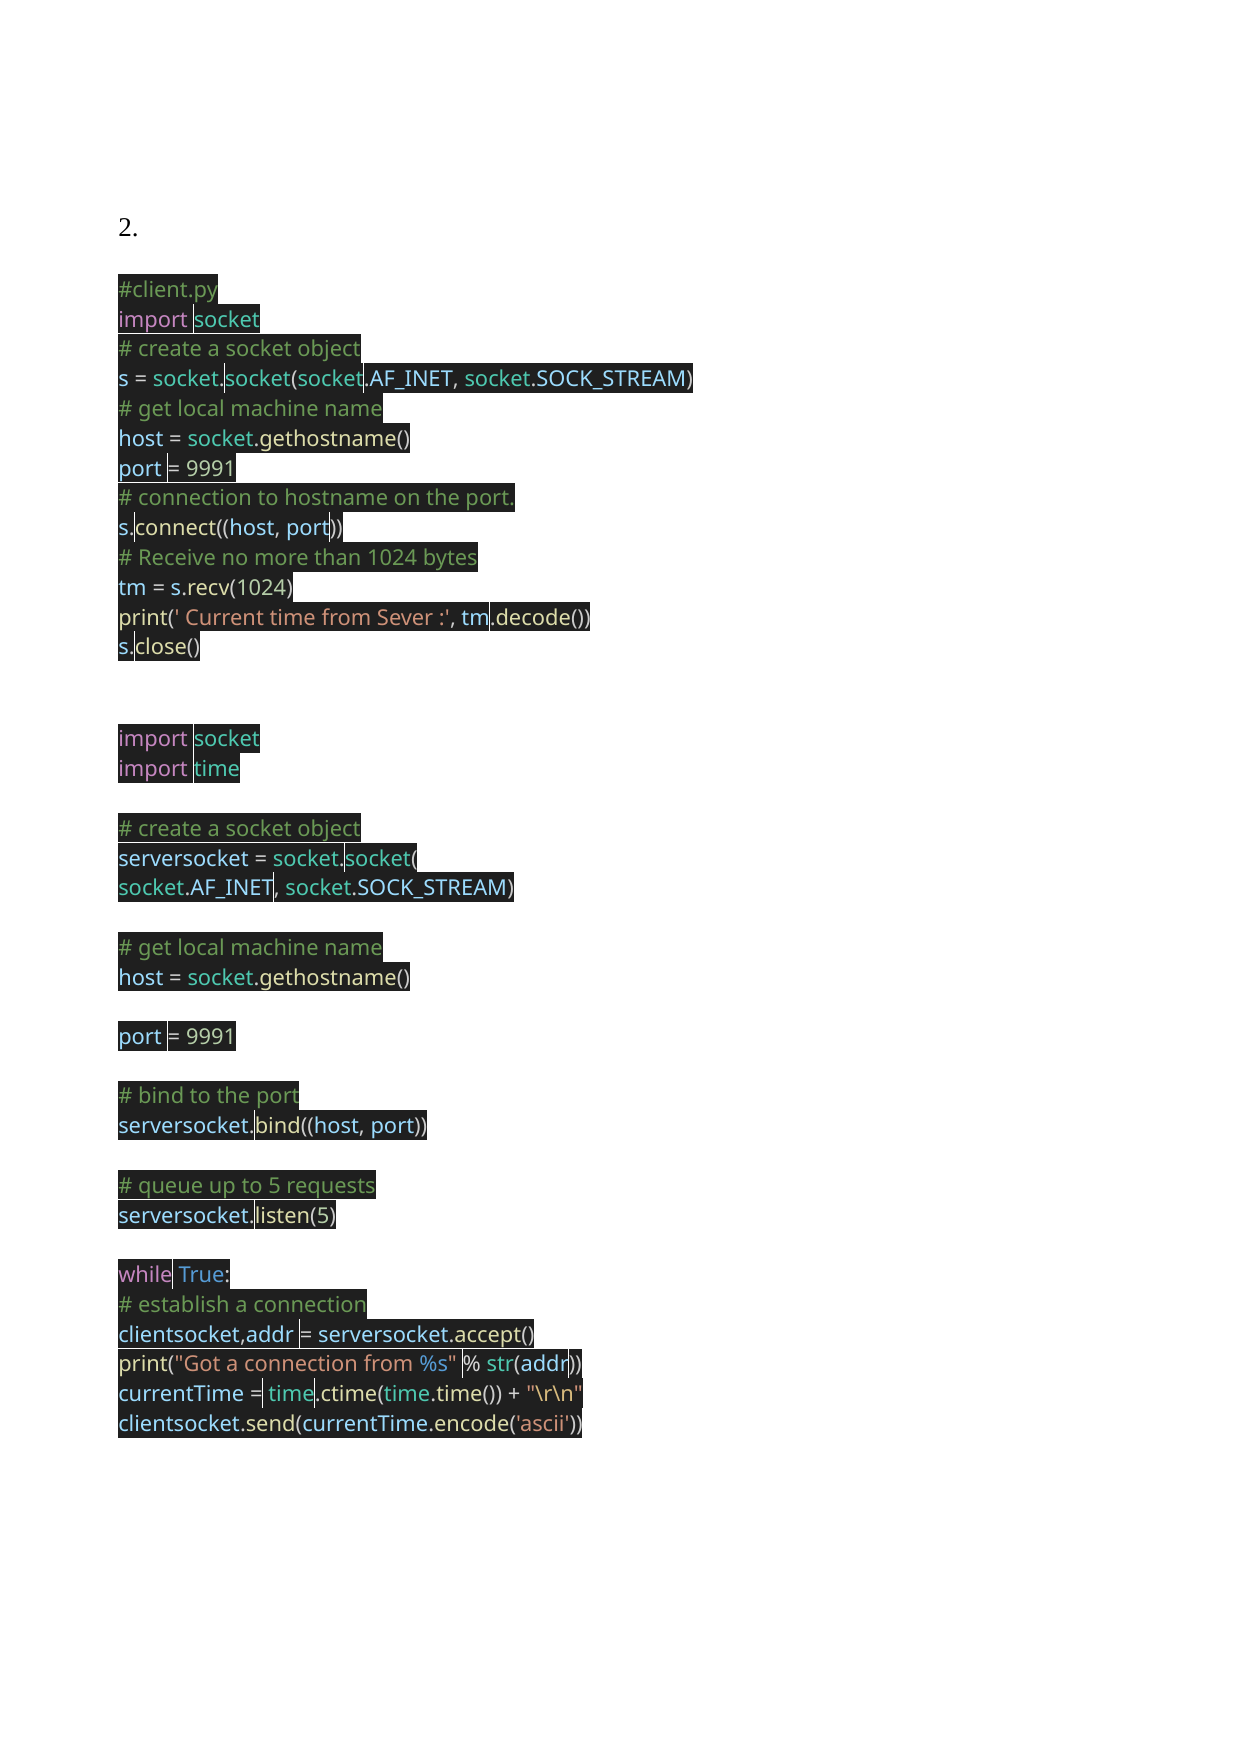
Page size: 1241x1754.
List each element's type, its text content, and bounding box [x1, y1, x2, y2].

text host = socket.gethostname() [118, 423, 1122, 453]
text s = socket.socket(socket.AF_INET, socket.SOCK_STREAM) [118, 363, 1122, 393]
text port = 9991 [118, 1021, 1122, 1051]
text socket.AF_INET, socket.SOCK_STREAM) [118, 872, 1122, 902]
text # create a socket object [118, 333, 1122, 363]
text tm = s.recv(1024) [118, 572, 1122, 602]
text print(' Current time from Sever :', tm.decode()) [118, 602, 1122, 631]
text s.connect((host, port)) [118, 512, 1122, 542]
text clientsocket,addr = serversocket.accept() [118, 1319, 1122, 1348]
text import time [118, 753, 1122, 783]
text import socket [118, 661, 1122, 753]
text # create a socket object [118, 813, 1122, 842]
text # get local machine name [118, 932, 1122, 962]
text serversocket.listen(5) [118, 1199, 1122, 1229]
text # get local machine name [118, 393, 1122, 423]
text serversocket = socket.socket( [118, 842, 1122, 872]
text 2. #client.py [118, 212, 1122, 304]
text import socket [118, 304, 1122, 333]
text port = 9991 [118, 453, 1122, 482]
text print("Got a connection from %s" % str(addr)) [118, 1348, 1122, 1378]
text while True: [118, 1259, 1122, 1289]
text # establish a connection [118, 1289, 1122, 1319]
text # queue up to 5 requests [118, 1170, 1122, 1199]
text host = socket.gethostname() [118, 962, 1122, 991]
text serversocket.bind((host, port)) [118, 1110, 1122, 1140]
text currentTime = time.ctime(time.time()) + "\r\n" [118, 1378, 1122, 1408]
text # connection to hostname on the port. [118, 482, 1122, 512]
text s.close() [118, 631, 1122, 661]
text # Receive no more than 1024 bytes [118, 542, 1122, 572]
text # bind to the port [118, 1081, 1122, 1110]
text clientsocket.send(currentTime.encode('ascii')) [118, 1408, 1122, 1438]
